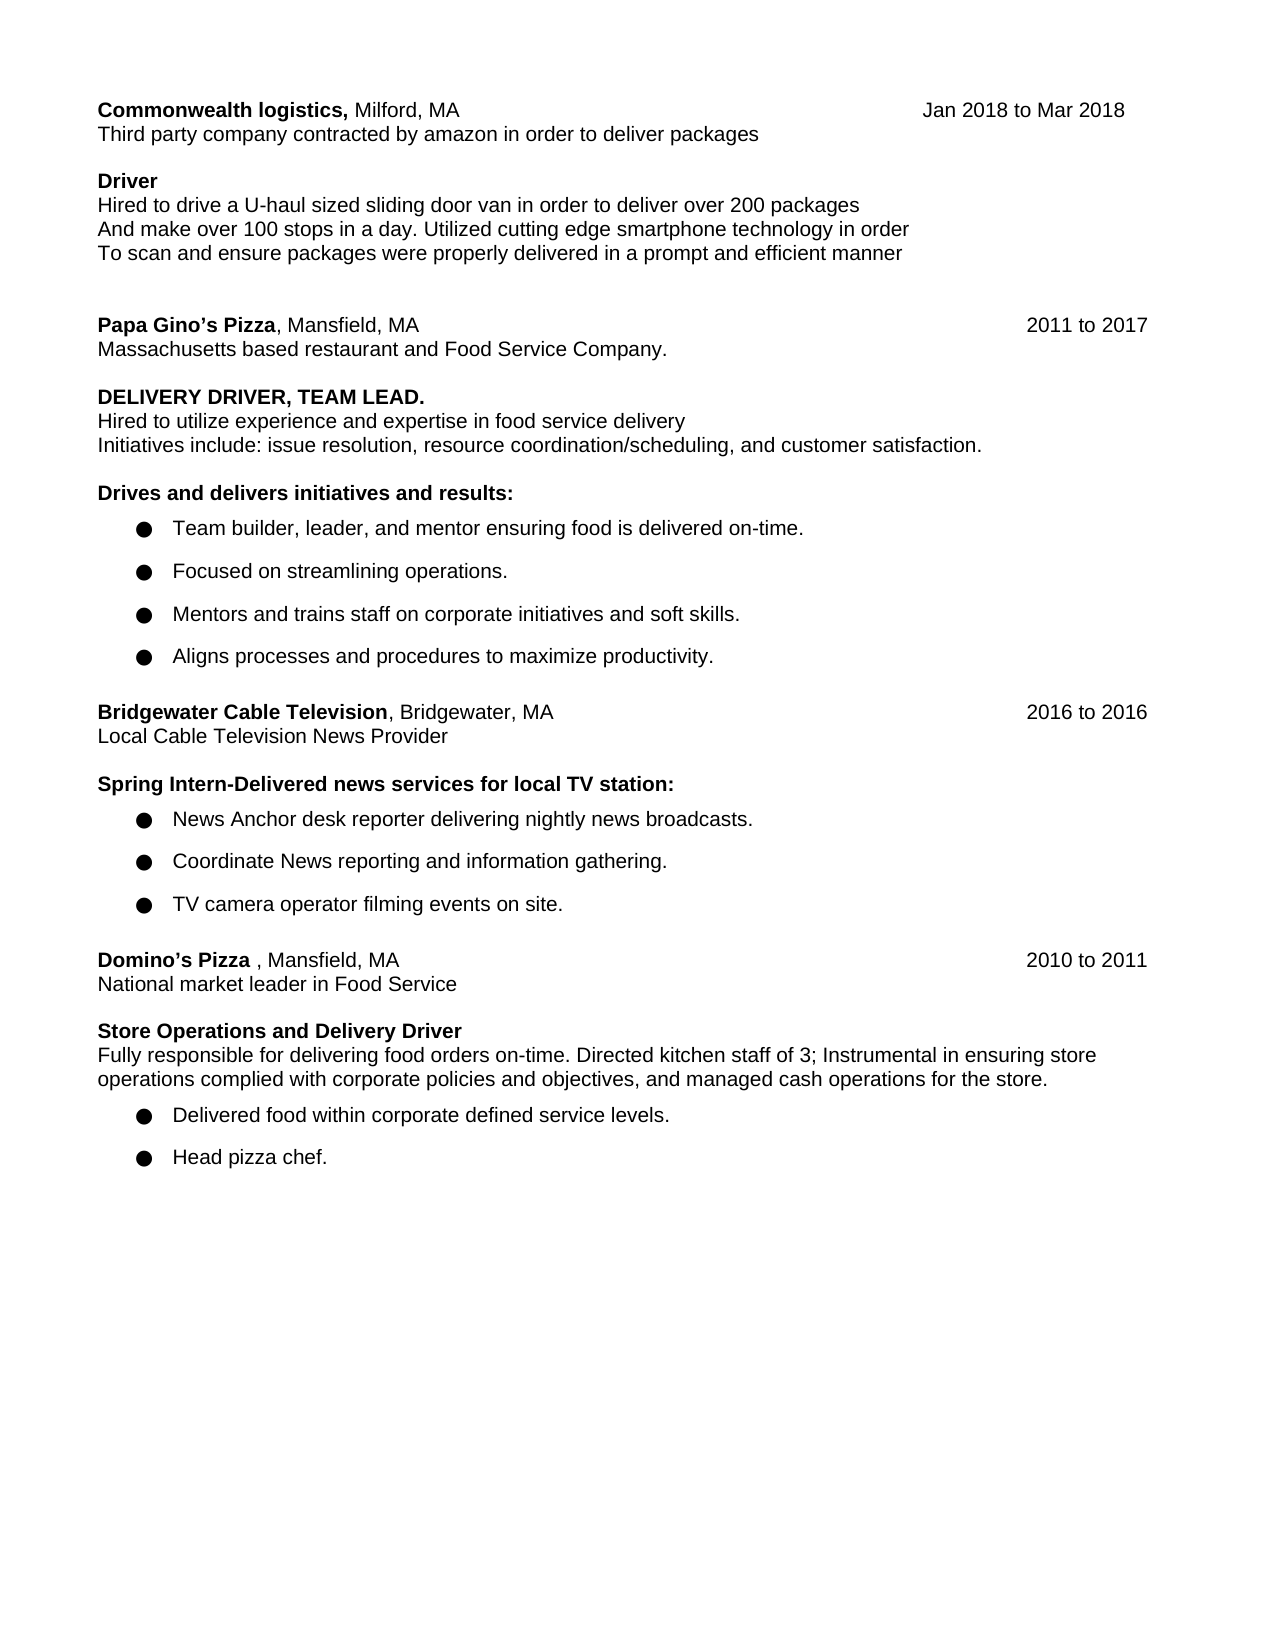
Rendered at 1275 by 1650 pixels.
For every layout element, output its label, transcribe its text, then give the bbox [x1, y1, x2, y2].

text Third party company contracted by amazon in order to deliver packages [97, 121, 1177, 145]
text National market leader in Food Service [97, 971, 1177, 995]
text Papa Gino’s Pizza, Mansfield, MA 2011 to 2017 [97, 313, 1177, 337]
text Bridgewater Cable Television, Bridgewater, MA 2016 to 2016 [97, 699, 1177, 723]
text Massachusetts based restaurant and Food Service Company. [97, 337, 1177, 361]
text Fully responsible for delivering food orders on-time. Directed kitchen staff of 3; Instrumental in ensuring store operations complied with corporate policies and objectives, and managed cash operations for the store. [97, 1043, 1177, 1091]
list Focused on streamlining operations. [135, 547, 1177, 590]
text DELIVERY DRIVER, TEAM LEAD. [97, 385, 1177, 409]
text Hired to utilize experience and expertise in food service delivery [97, 409, 1177, 433]
list TV camera operator filming events on site. [135, 881, 1177, 923]
list Mentors and trains staff on corporate initiatives and soft skills. [135, 590, 1177, 633]
list Aligns processes and procedures to maximize productivity. [135, 633, 1177, 676]
text Drives and delivers initiatives and results: [97, 481, 1177, 505]
list Coordinate News reporting and information gathering. [135, 838, 1177, 881]
text To scan and ensure packages were properly delivered in a prompt and efficient manner [97, 241, 1177, 265]
list News Anchor desk reporter delivering nightly news broadcasts. [135, 795, 1177, 838]
text Spring Intern-Delivered news services for local TV station: [97, 771, 1177, 795]
text Driver [97, 169, 1177, 193]
text Hired to drive a U-haul sized sliding door van in order to deliver over 200 packages [97, 193, 1177, 217]
text Local Cable Television News Provider [97, 723, 1177, 747]
list Delivered food within corporate defined service levels. [135, 1091, 1177, 1134]
list Team builder, leader, and mentor ensuring food is delivered on-time. [135, 505, 1177, 547]
text Store Operations and Delivery Driver [97, 1019, 1177, 1043]
list Head pizza chef. [135, 1134, 1177, 1177]
text And make over 100 stops in a day. Utilized cutting edge smartphone technology in order [97, 217, 1177, 241]
text Domino’s Pizza , Mansfield, MA 2010 to 2011 [97, 947, 1177, 971]
text Initiatives include: issue resolution, resource coordination/scheduling, and customer satisfaction. [97, 433, 1177, 457]
text Commonwealth logistics, Milford, MA Jan 2018 to Mar 2018 [97, 97, 1177, 121]
